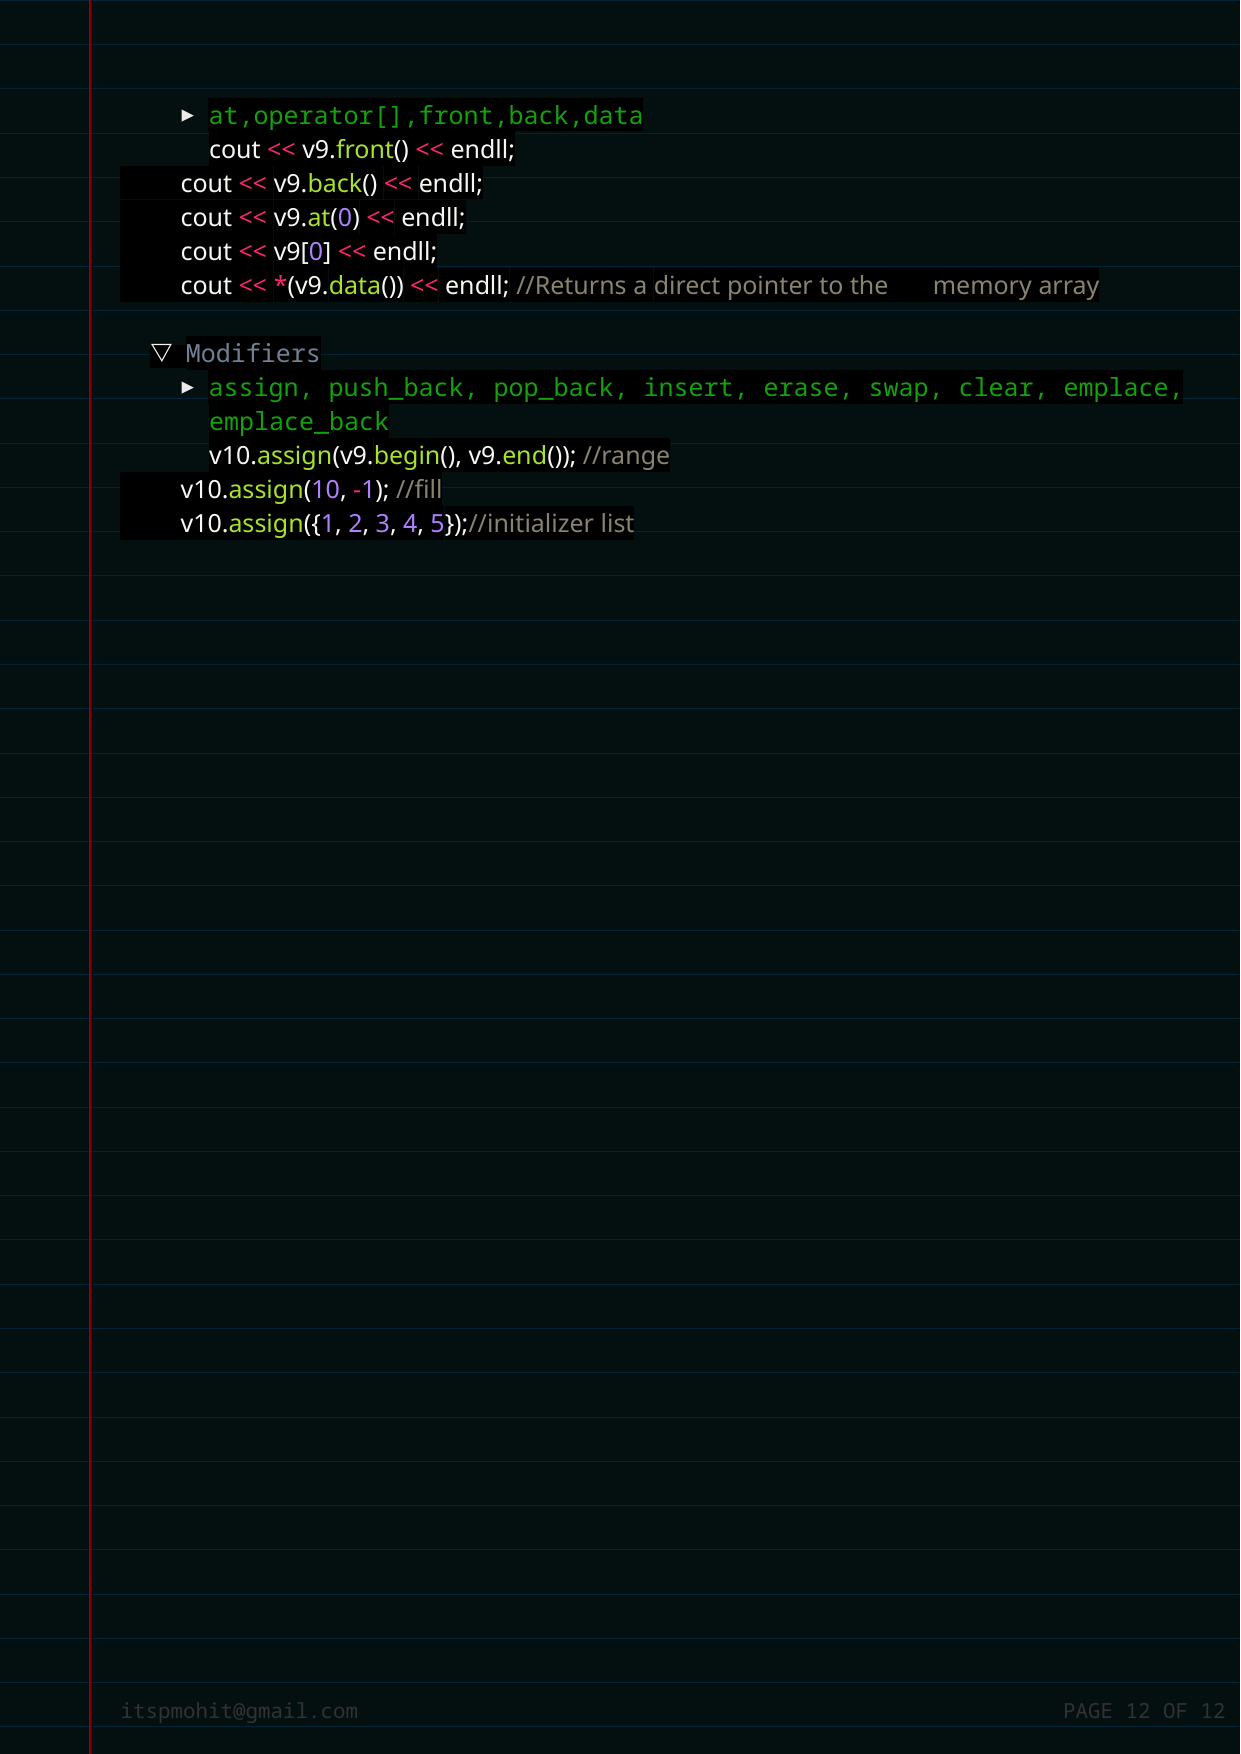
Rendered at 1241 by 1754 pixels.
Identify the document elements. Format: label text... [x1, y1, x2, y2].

list Modifiers [150, 336, 1196, 370]
text v10.assign(10, -1); //fill [120, 472, 1196, 506]
text v10.assign({1, 2, 3, 4, 5});//initializer list [120, 506, 1196, 574]
text cout << v9[0] << endll; [120, 234, 1196, 268]
text cout << v9.back() << endll; [120, 166, 1196, 199]
list assign, push_back, pop_back, insert, erase, swap, clear, emplace, emplace_back v10.assign(v9.begin(), v9.end()); //range [179, 370, 1196, 472]
text cout << v9.at(0) << endll; [120, 199, 1196, 234]
text cout << *(v9.data()) << endll; //Returns a direct pointer to the memory array [120, 268, 1196, 336]
list at,operator[],front,back,data cout << v9.front() << endll; [179, 97, 1196, 166]
